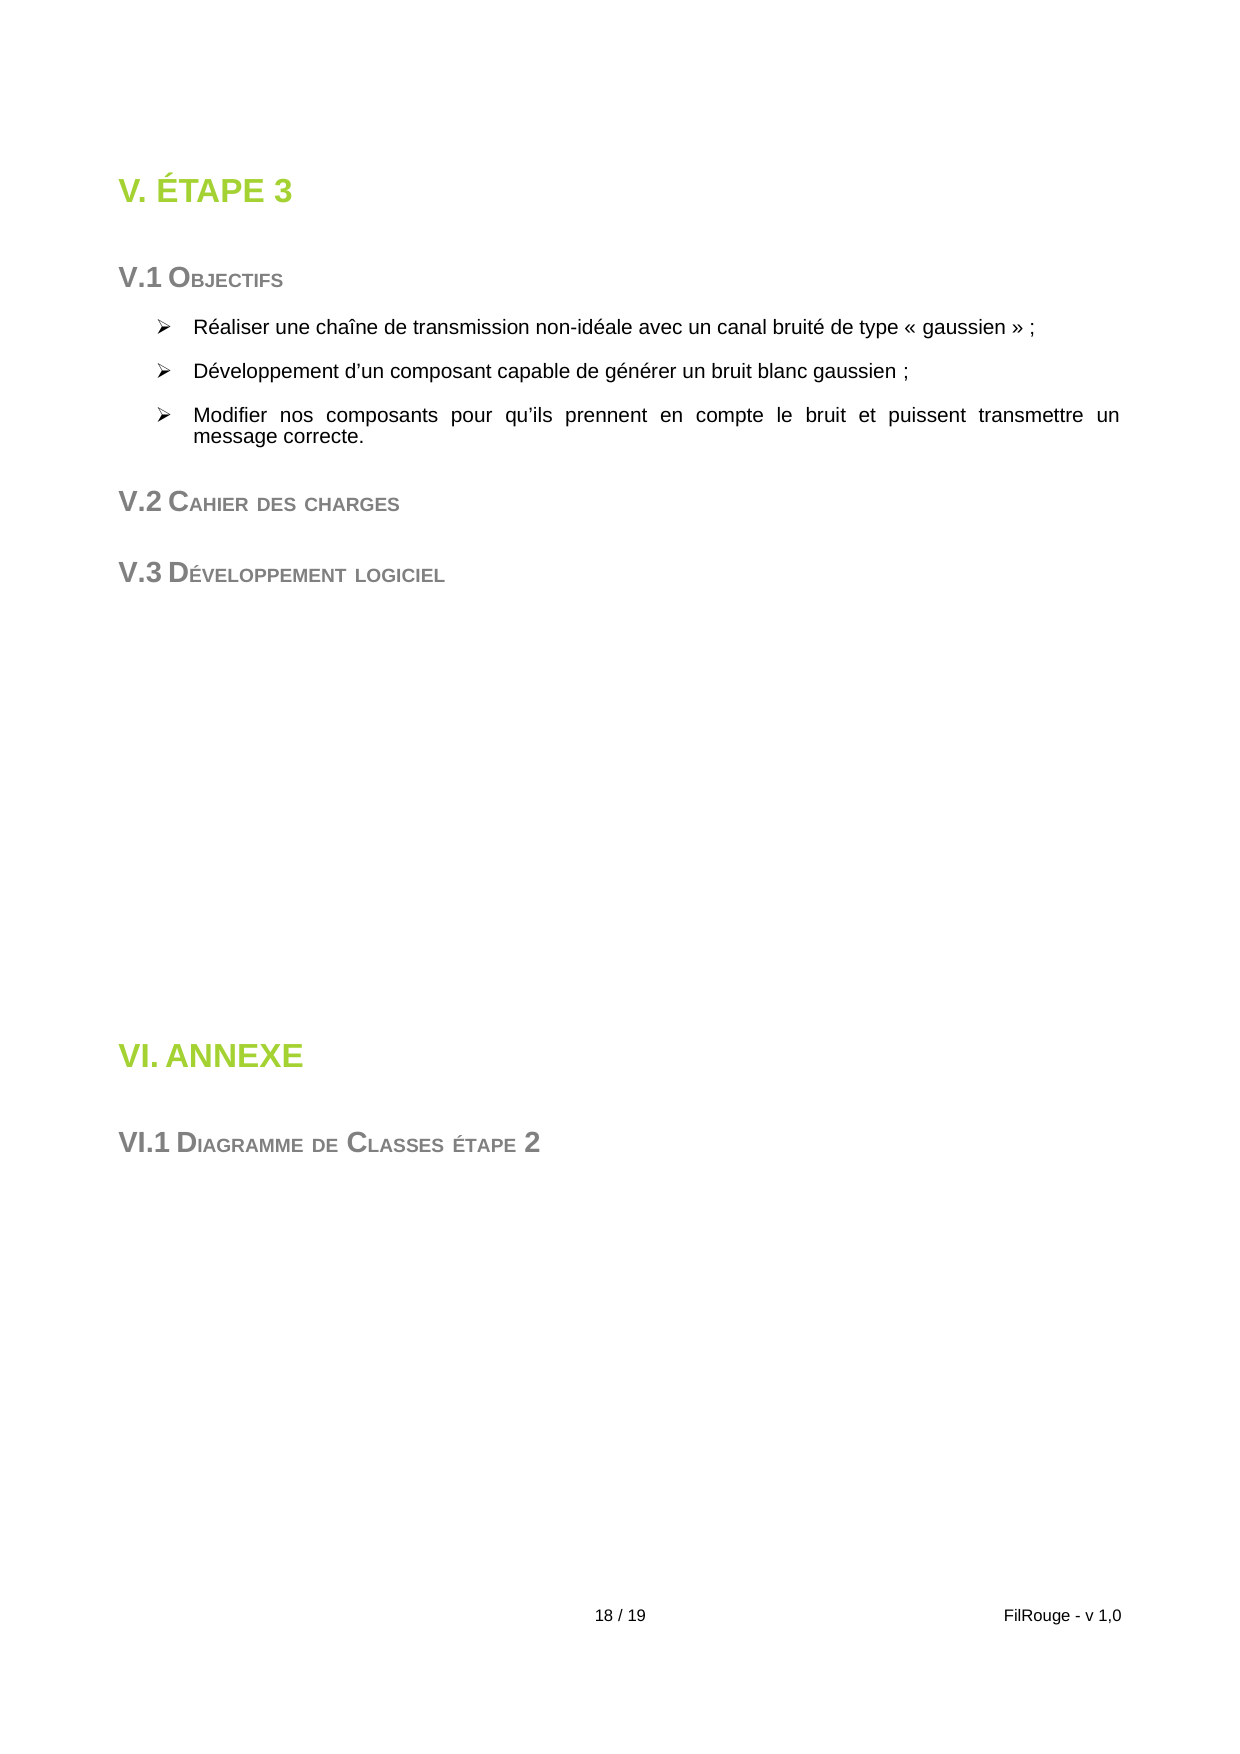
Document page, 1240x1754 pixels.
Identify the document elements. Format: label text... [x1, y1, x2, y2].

subtitle Développement logiciel [118, 555, 1121, 589]
subtitle Objectifs [118, 260, 1121, 293]
subtitle Étape 3 [118, 172, 1121, 210]
subtitle Annexe [118, 1036, 1121, 1075]
subtitle Diagramme de Classes étape 2 [118, 1125, 1121, 1158]
subtitle Cahier des charges [118, 484, 1121, 518]
list Réaliser une chaîne de transmission non-idéale avec un canal bruité de type « gaussien » ; [156, 318, 1121, 338]
list Développement d’un composant capable de générer un bruit blanc gaussien ; [156, 362, 1121, 383]
list Modifier nos composants pour qu’ils prennent en compte le bruit et puissent transmettre un message correcte. [156, 406, 1121, 447]
